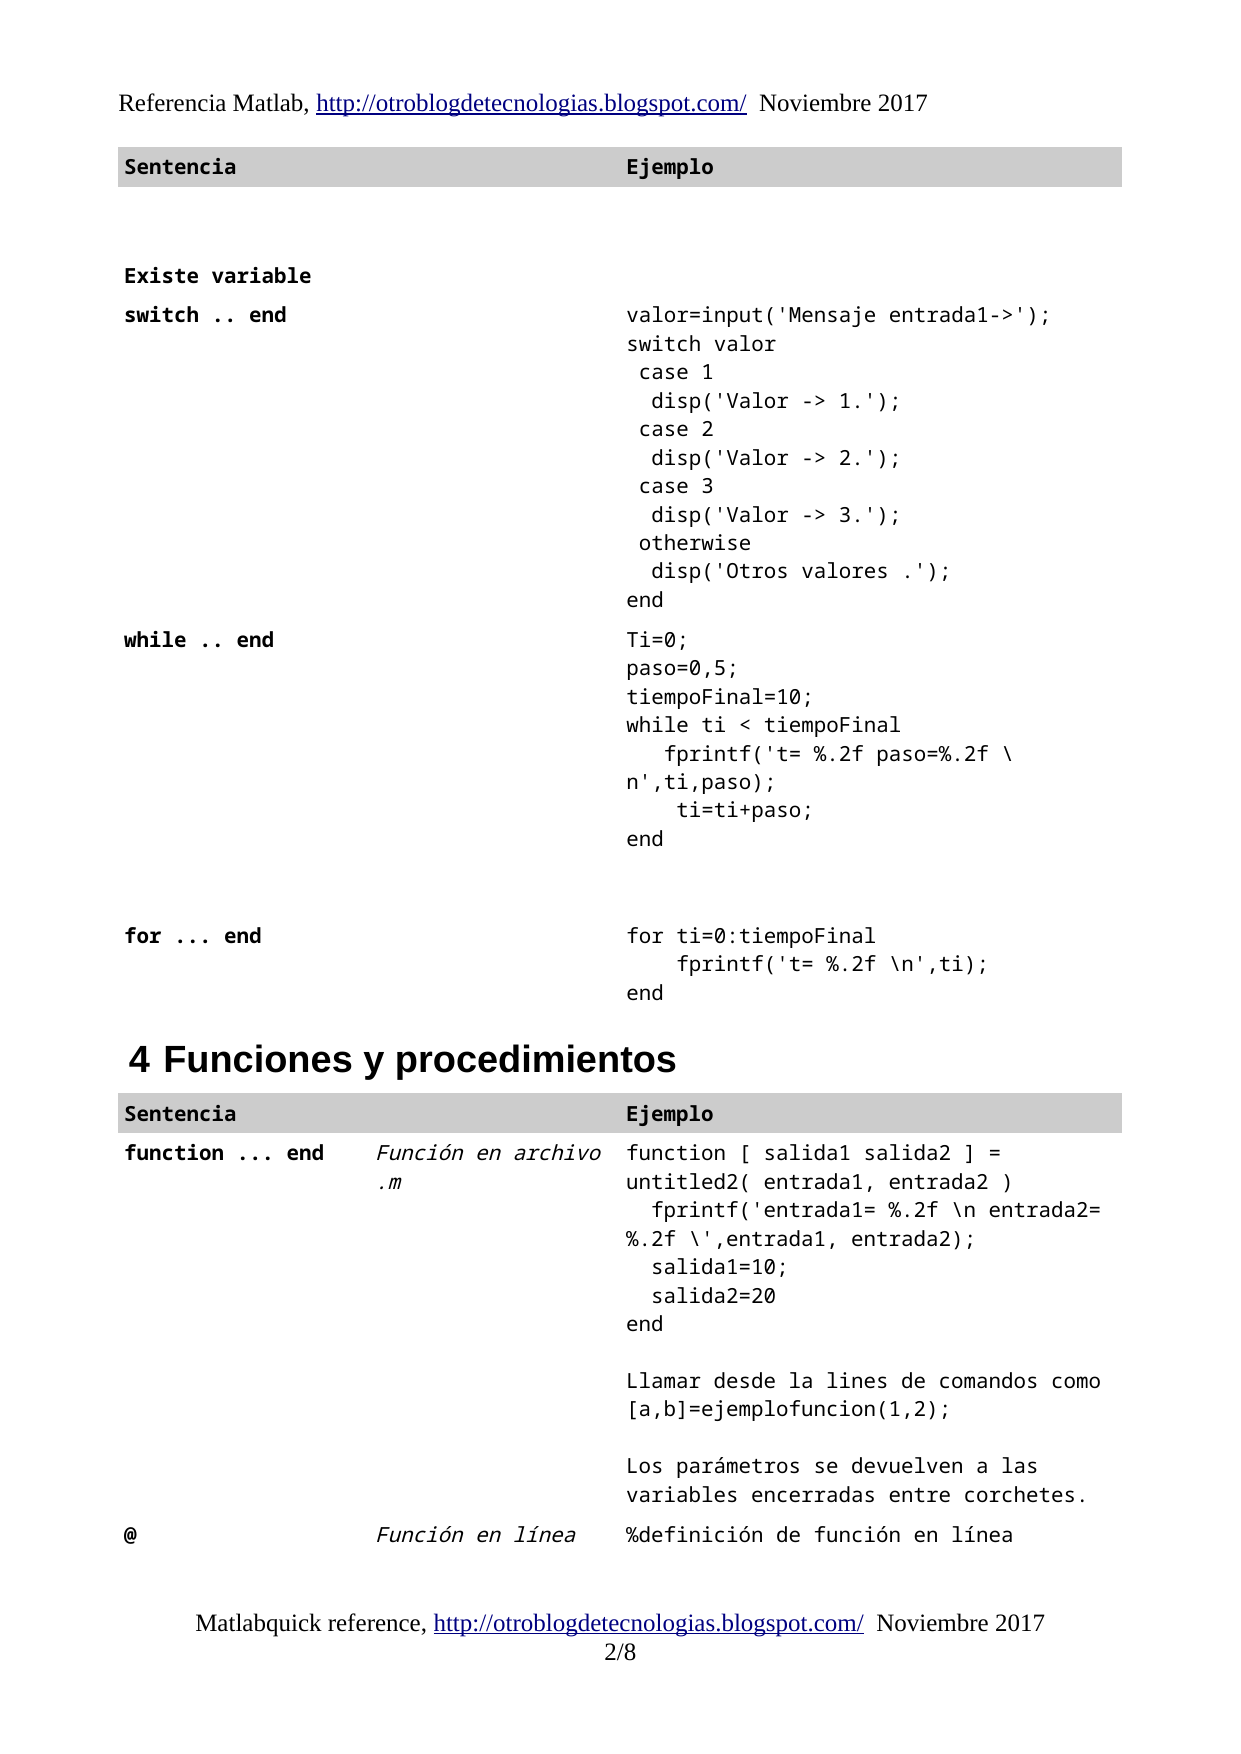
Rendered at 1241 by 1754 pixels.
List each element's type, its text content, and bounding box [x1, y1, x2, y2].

table_cell Función en línea [369, 1514, 620, 1554]
table_cell [369, 255, 620, 295]
table_header [369, 1093, 620, 1133]
table_cell function [ salida1 salida2 ] = untitled2( entrada1, entrada2 ) fprintf('entrada1= %.2f \n entrada2=%.2f \',entrada1, entrada2); salida1=10; salida2=20 end Llamar desde la lines de comandos como [a,b]=ejemplofuncion(1,2); Los parámetros se devuelven a las variables encerradas entre corchetes. [620, 1133, 1122, 1514]
table_cell [369, 187, 620, 255]
table_cell for ti=0:tiempoFinal fprintf('t= %.2f \n',ti); end [620, 915, 1122, 1012]
table_cell Función en archivo .m [369, 1133, 620, 1514]
table_header Ejemplo [620, 1093, 1122, 1133]
table_header Sentencia [118, 147, 369, 187]
table_header Sentencia [118, 1093, 369, 1133]
table_cell [369, 295, 620, 619]
subtitle Funciones y procedimientos [118, 1037, 1122, 1080]
table_header [369, 147, 620, 187]
table_cell [369, 915, 620, 1012]
table_cell valor=input('Mensaje entrada1->'); switch valor case 1 disp('Valor -> 1.'); case 2 disp('Valor -> 2.'); case 3 disp('Valor -> 3.'); otherwise disp('Otros valores .'); end [620, 295, 1122, 619]
table_cell Ti=0; paso=0,5; tiempoFinal=10; while ti < tiempoFinal fprintf('t= %.2f paso=%.2f \n',ti,paso); ti=ti+paso; end [620, 619, 1122, 915]
table_cell for ... end [118, 915, 369, 1012]
table_cell Existe variable [118, 255, 369, 295]
table_cell [620, 255, 1122, 295]
table_cell switch .. end [118, 295, 369, 619]
table_cell [369, 619, 620, 915]
table_header Ejemplo [620, 147, 1122, 187]
table_cell function ... end [118, 1133, 369, 1514]
table_cell %definición de función en línea [620, 1514, 1122, 1554]
table_cell [118, 187, 369, 255]
table_cell while .. end [118, 619, 369, 915]
table_cell [620, 187, 1122, 255]
table_cell @ [118, 1514, 369, 1554]
